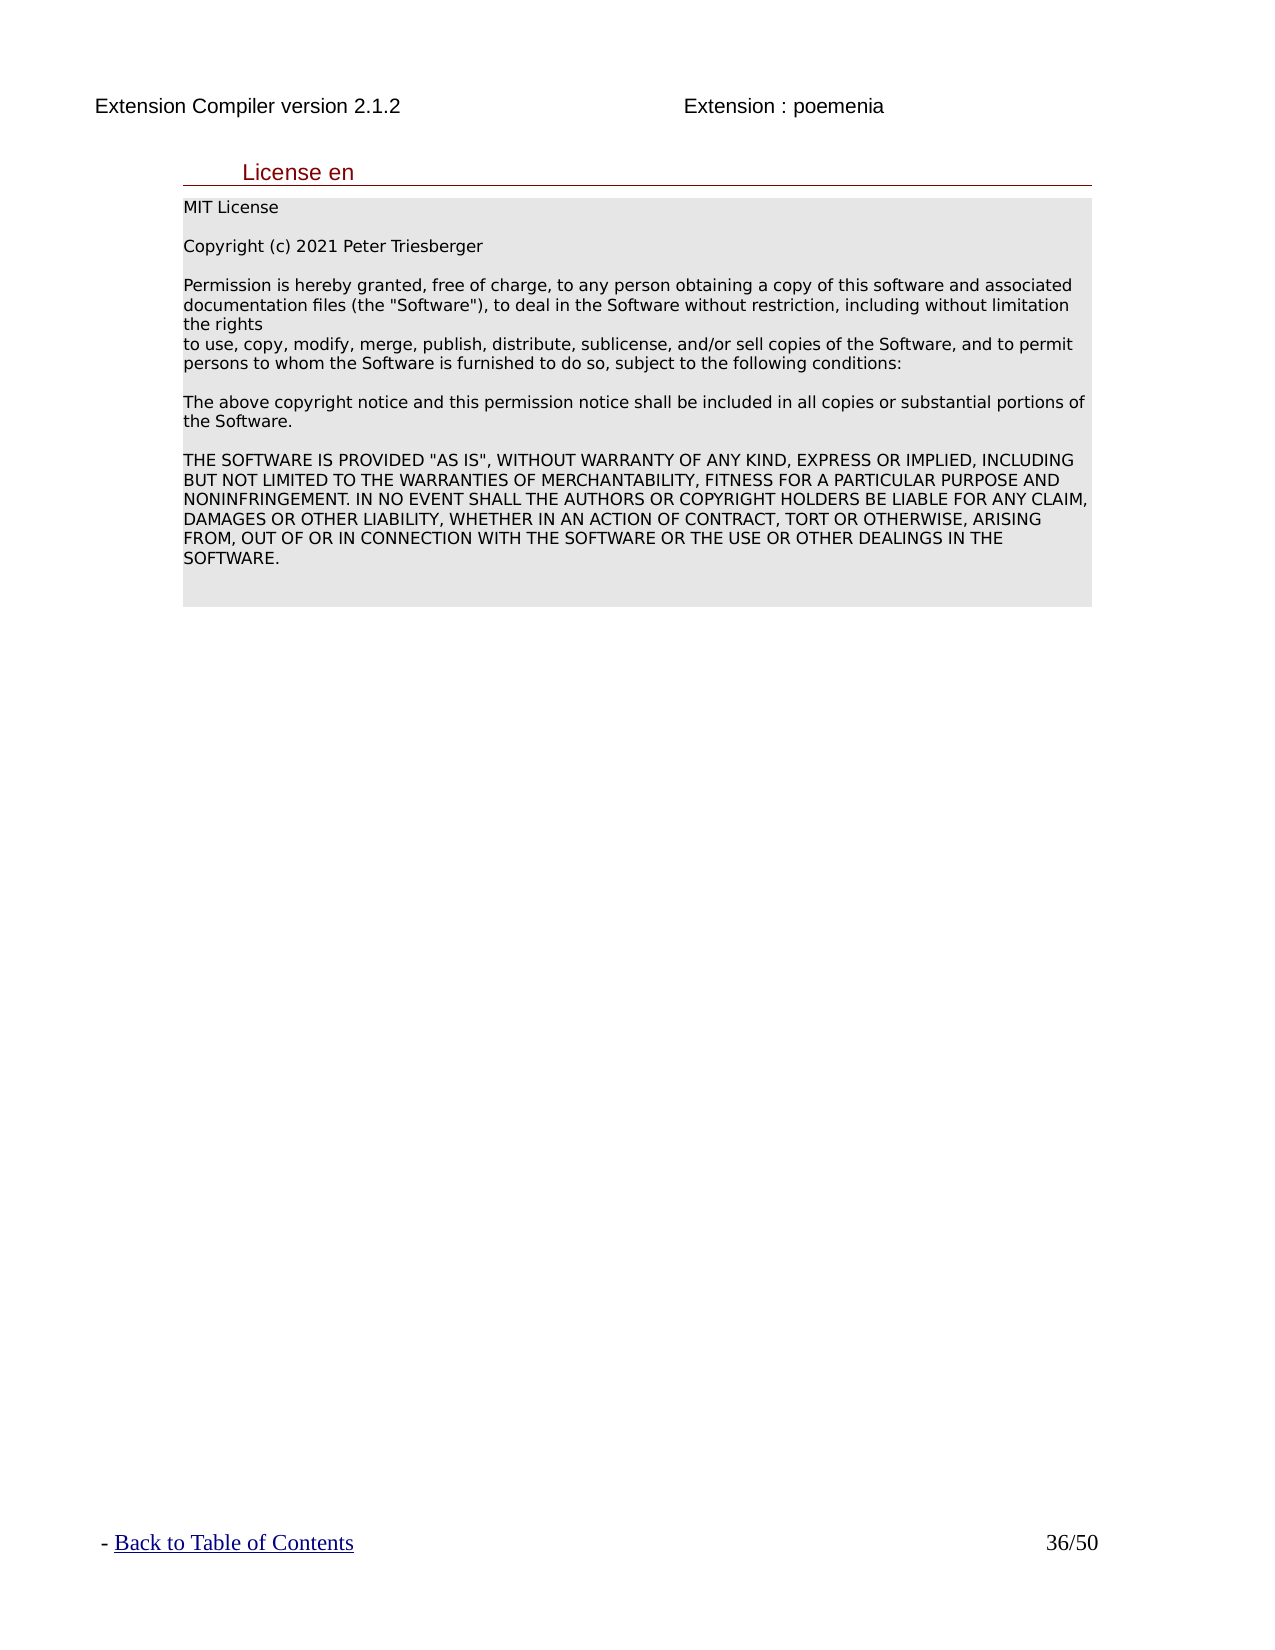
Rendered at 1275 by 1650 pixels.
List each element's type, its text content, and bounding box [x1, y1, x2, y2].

text License en [183, 159, 1092, 185]
text THE SOFTWARE IS PROVIDED "AS IS", WITHOUT WARRANTY OF ANY KIND, EXPRESS OR IMPLIED, INCLUDING BUT NOT LIMITED TO THE WARRANTIES OF MERCHANTABILITY, FITNESS FOR A PARTICULAR PURPOSE AND NONINFRINGEMENT. IN NO EVENT SHALL THE AUTHORS OR COPYRIGHT HOLDERS BE LIABLE FOR ANY CLAIM, DAMAGES OR OTHER LIABILITY, WHETHER IN AN ACTION OF CONTRACT, TORT OR OTHERWISE, ARISING FROM, OUT OF OR IN CONNECTION WITH THE SOFTWARE OR THE USE OR OTHER DEALINGS IN THE [183, 451, 1092, 549]
text Permission is hereby granted, free of charge, to any person obtaining a copy of this software and associated documentation files (the "Software"), to deal in the Software without restriction, including without limitation the rights [183, 276, 1092, 334]
text MIT License [183, 198, 1092, 218]
text The above copyright notice and this permission notice shall be included in all copies or substantial portions of the Software. [183, 393, 1092, 432]
text Copyright (c) 2021 Peter Triesberger [183, 237, 1092, 257]
text SOFTWARE. [183, 549, 1092, 568]
text to use, copy, modify, merge, publish, distribute, sublicense, and/or sell copies of the Software, and to permit persons to whom the Software is furnished to do so, subject to the following conditions: [183, 334, 1092, 373]
